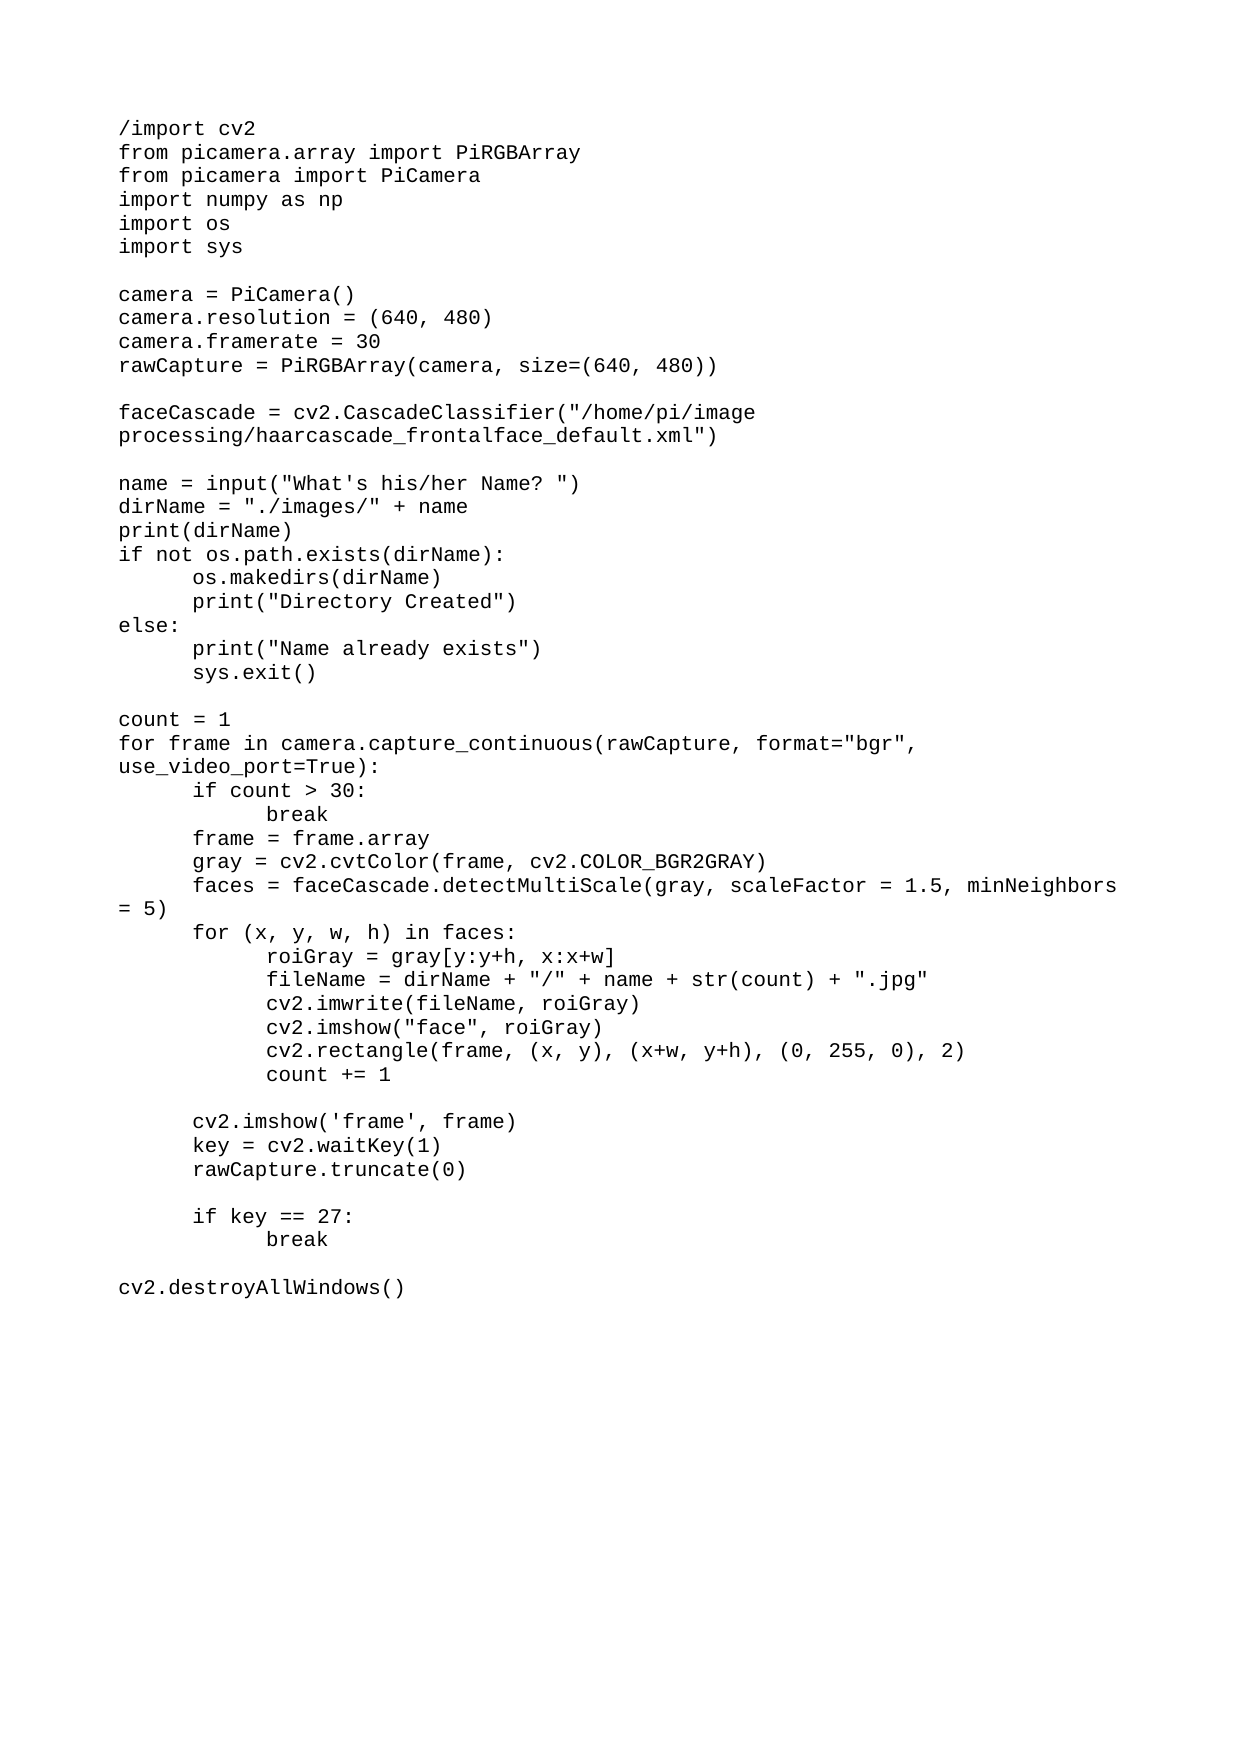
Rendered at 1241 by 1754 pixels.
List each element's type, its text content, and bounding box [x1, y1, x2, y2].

text count += 1 [118, 1064, 1122, 1088]
text /import cv2 [118, 118, 1122, 142]
text from picamera import PiCamera [118, 165, 1122, 189]
text camera.resolution = (640, 480) [118, 307, 1122, 331]
text count = 1 [118, 709, 1122, 733]
text cv2.imshow('frame', frame) [118, 1111, 1122, 1135]
text sys.exit() [118, 662, 1122, 686]
text break [118, 1229, 1122, 1253]
text import sys [118, 236, 1122, 260]
text if not os.path.exists(dirName): [118, 544, 1122, 567]
text cv2.imwrite(fileName, roiGray) [118, 993, 1122, 1017]
text gray = cv2.cvtColor(frame, cv2.COLOR_BGR2GRAY) [118, 851, 1122, 875]
text from picamera.array import PiRGBArray [118, 142, 1122, 165]
text cv2.rectangle(frame, (x, y), (x+w, y+h), (0, 255, 0), 2) [118, 1040, 1122, 1064]
text import os [118, 213, 1122, 236]
text print(dirName) [118, 520, 1122, 544]
text roiGray = gray[y:y+h, x:x+w] [118, 946, 1122, 969]
text dirName = "./images/" + name [118, 496, 1122, 520]
text for frame in camera.capture_continuous(rawCapture, format="bgr", use_video_port=True): [118, 733, 1122, 780]
text os.makedirs(dirName) [118, 567, 1122, 591]
text key = cv2.waitKey(1) [118, 1135, 1122, 1158]
text cv2.destroyAllWindows() [118, 1277, 1122, 1300]
text faceCascade = cv2.CascadeClassifier("/home/pi/image processing/haarcascade_frontalface_default.xml") [118, 402, 1122, 449]
text else: [118, 615, 1122, 638]
text cv2.imshow("face", roiGray) [118, 1017, 1122, 1040]
text fileName = dirName + "/" + name + str(count) + ".jpg" [118, 969, 1122, 993]
text print("Name already exists") [118, 638, 1122, 662]
text rawCapture.truncate(0) [118, 1158, 1122, 1182]
text print("Directory Created") [118, 591, 1122, 615]
text camera.framerate = 30 [118, 331, 1122, 354]
text camera = PiCamera() [118, 284, 1122, 307]
text frame = frame.array [118, 827, 1122, 851]
text faces = faceCascade.detectMultiScale(gray, scaleFactor = 1.5, minNeighbors = 5) [118, 875, 1122, 922]
text rawCapture = PiRGBArray(camera, size=(640, 480)) [118, 354, 1122, 378]
text if key == 27: [118, 1206, 1122, 1229]
text for (x, y, w, h) in faces: [118, 922, 1122, 946]
text import numpy as np [118, 189, 1122, 213]
text break [118, 804, 1122, 827]
text name = input("What's his/her Name? ") [118, 473, 1122, 496]
text if count > 30: [118, 780, 1122, 804]
